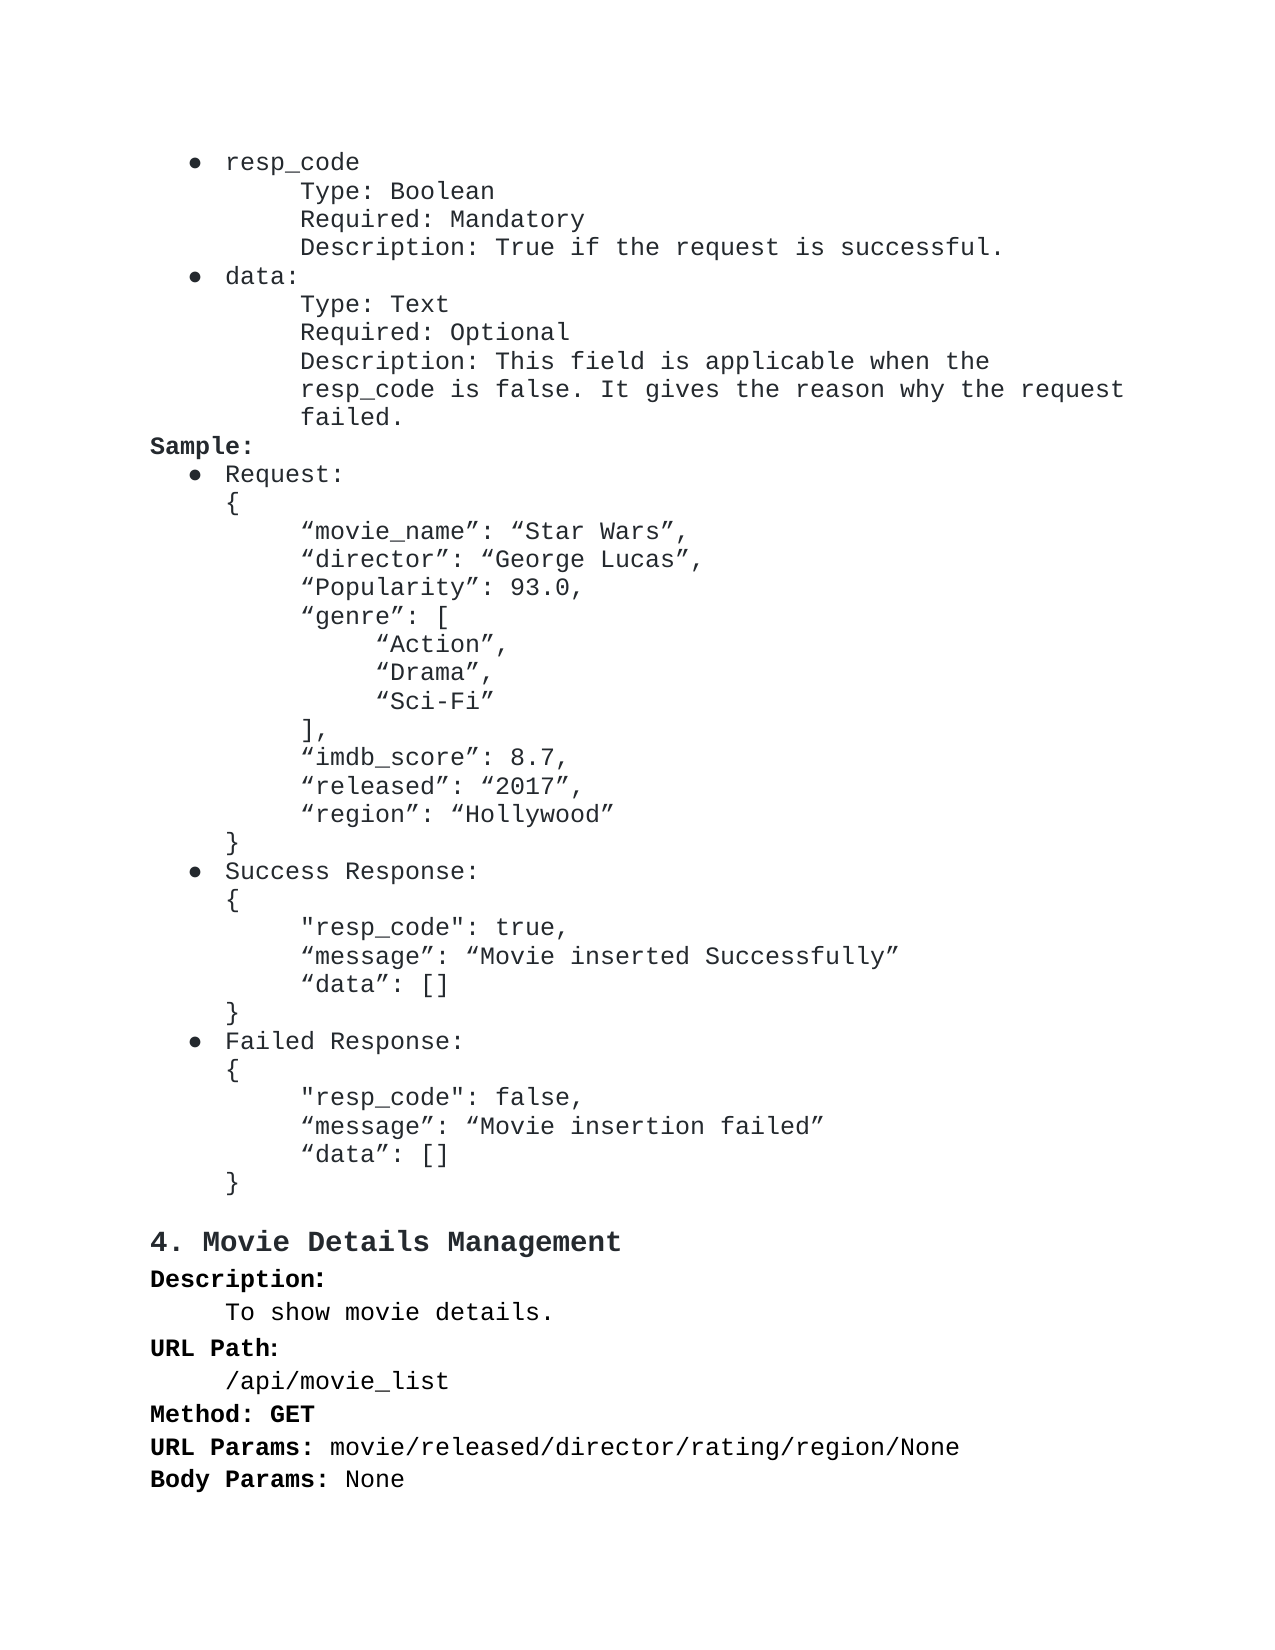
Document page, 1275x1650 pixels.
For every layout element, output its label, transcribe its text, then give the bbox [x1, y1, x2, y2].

text { [150, 1057, 1125, 1085]
text } [150, 1170, 1125, 1198]
text Type: Text [225, 292, 1125, 320]
text Required: Optional [300, 320, 1125, 348]
text Description: True if the request is successful. [300, 235, 1125, 263]
list Request: [187, 462, 1125, 490]
text “message”: “Movie insertion failed” [150, 1113, 1125, 1142]
text Body Params: None [150, 1467, 1125, 1495]
text URL Params: movie/released/director/rating/region/None [150, 1434, 1125, 1463]
text “genre”: [ [150, 603, 1125, 632]
text “Sci-Fi” [150, 688, 1125, 717]
text “director”: “George Lucas”, [150, 547, 1125, 575]
text “imdb_score”: 8.7, [150, 745, 1125, 773]
text “Action”, [150, 632, 1125, 660]
list data: [187, 263, 1125, 292]
text “region”: “Hollywood” [150, 802, 1125, 830]
text Description: [150, 1260, 1125, 1294]
text ], [150, 717, 1125, 745]
text "resp_code": false, [150, 1085, 1125, 1113]
list Success Response: [187, 858, 1125, 887]
text Method: GET [150, 1402, 1125, 1430]
text “Drama”, [150, 660, 1125, 688]
text 4. Movie Details Management [150, 1227, 1125, 1260]
text { [150, 887, 1125, 915]
text To show movie details. [150, 1300, 1125, 1328]
text “data”: [] [150, 1142, 1125, 1170]
text } [150, 830, 1125, 858]
list resp_code [187, 150, 1125, 178]
text "resp_code": true, [150, 915, 1125, 943]
text “movie_name”: “Star Wars”, [150, 518, 1125, 547]
text URL Path: [150, 1333, 1125, 1364]
text /api/movie_list [150, 1369, 1125, 1397]
text Description: This field is applicable when the resp_code is false. It gives the reason why the request failed. [300, 348, 1125, 433]
text Sample: [150, 433, 1125, 462]
text “data”: [] [150, 972, 1125, 1000]
list Failed Response: [187, 1028, 1125, 1057]
text Type: Boolean [225, 178, 1125, 207]
text Required: Mandatory [225, 207, 1125, 235]
text } [150, 1000, 1125, 1028]
text “Popularity”: 93.0, [150, 575, 1125, 603]
text “message”: “Movie inserted Successfully” [150, 943, 1125, 972]
text “released”: “2017”, [150, 773, 1125, 802]
text { [150, 490, 1125, 518]
